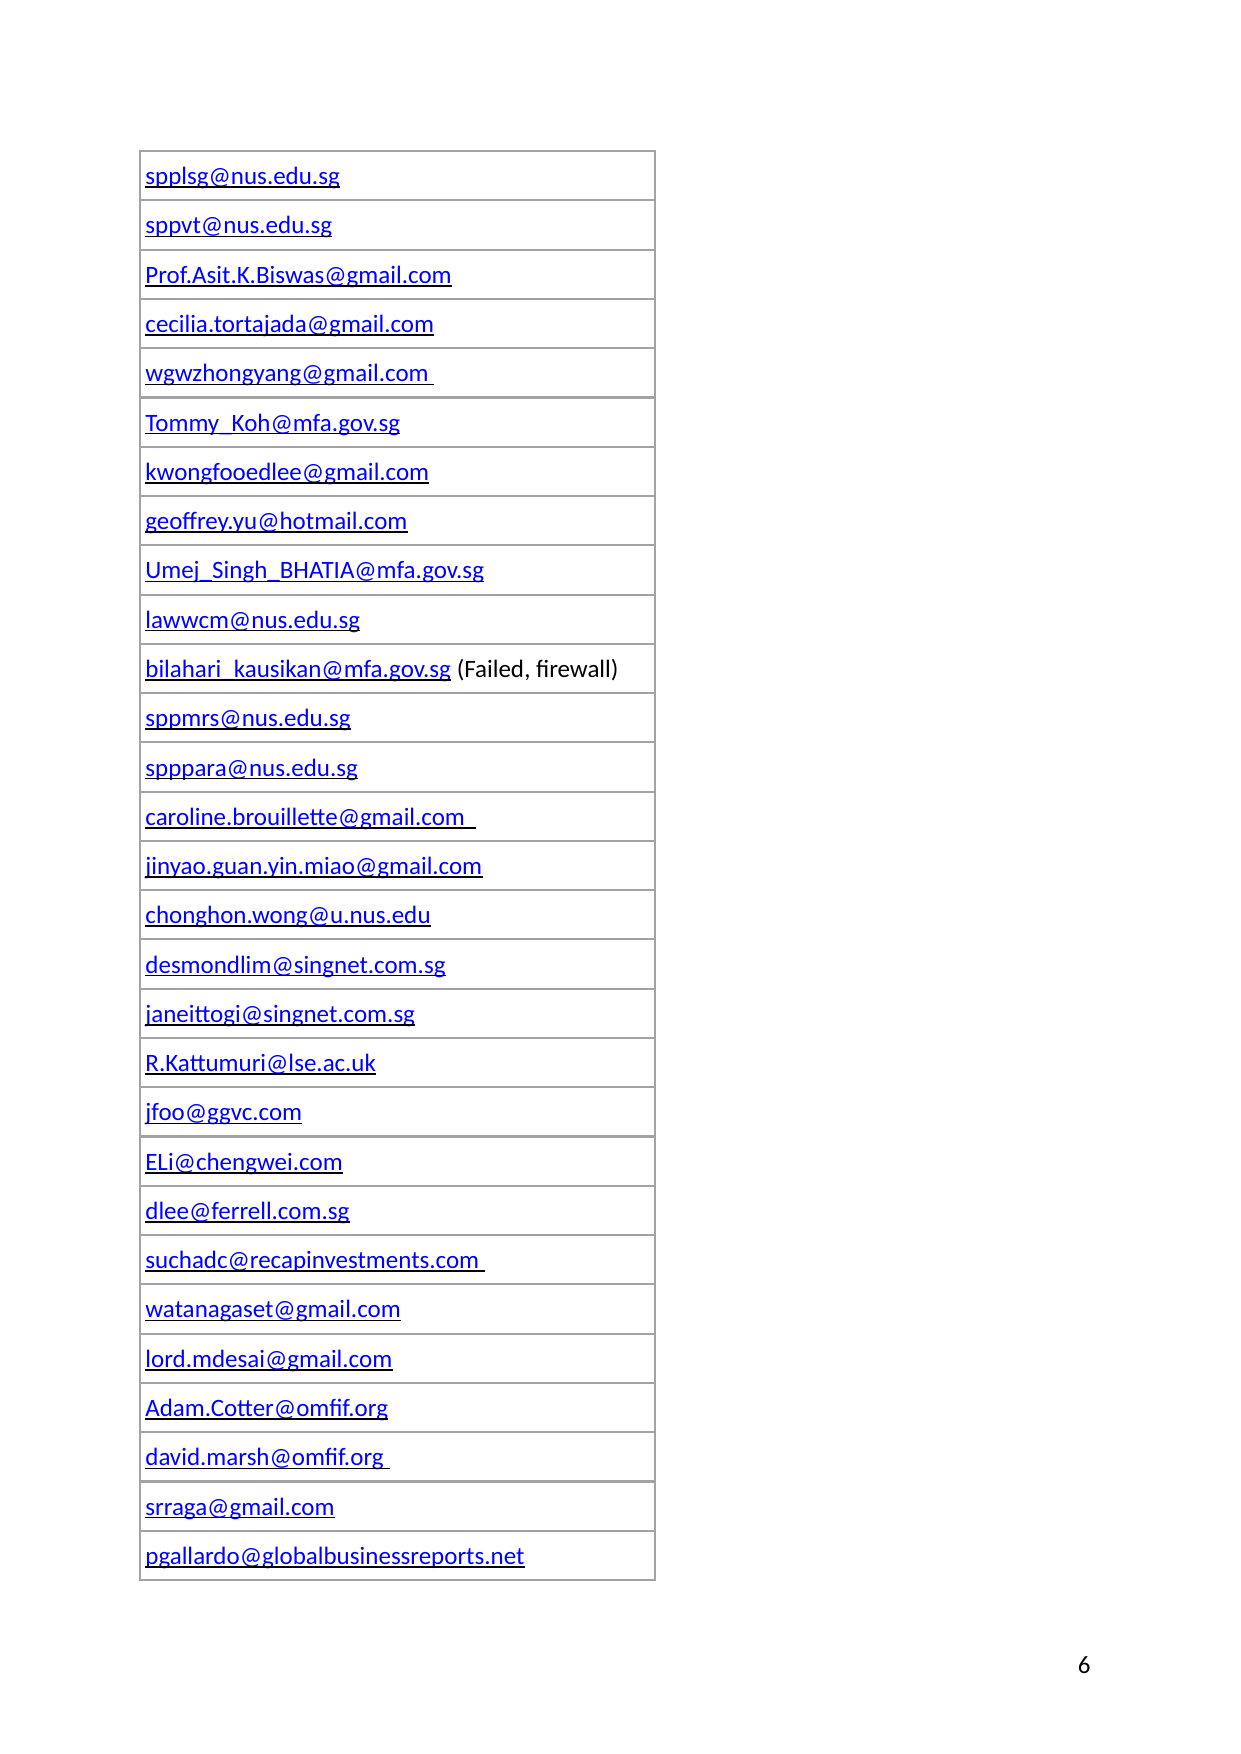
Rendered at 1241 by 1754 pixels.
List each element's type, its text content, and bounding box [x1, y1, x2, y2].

table_cell suchadc@recapinvestments.com [141, 1236, 654, 1283]
table_cell Tommy_Koh@mfa.gov.sg [141, 399, 654, 446]
table_cell spppara@nus.edu.sg [141, 743, 654, 791]
table_cell kwongfooedlee@gmail.com [141, 448, 654, 495]
table_cell desmondlim@singnet.com.sg [141, 940, 654, 988]
table_cell jfoo@ggvc.com [141, 1088, 654, 1135]
table_cell sppmrs@nus.edu.sg [141, 694, 654, 741]
table_cell lord.mdesai@gmail.com [141, 1335, 654, 1382]
table_cell lawwcm@nus.edu.sg [141, 596, 654, 643]
table_cell geoffrey.yu@hotmail.com [141, 497, 654, 544]
table_cell srraga@gmail.com [141, 1483, 654, 1529]
table_cell spplsg@nus.edu.sg [141, 152, 654, 199]
table_cell cecilia.tortajada@gmail.com [141, 300, 654, 347]
table_cell janeittogi@singnet.com.sg [141, 990, 654, 1037]
table_cell ELi@chengwei.com [141, 1138, 654, 1185]
table_cell Prof.Asit.K.Biswas@gmail.com [141, 251, 654, 298]
table_cell chonghon.wong@u.nus.edu [141, 891, 654, 938]
table_cell jinyao.guan.yin.miao@gmail.com [141, 842, 654, 889]
table_cell caroline.brouillette@gmail.com [141, 793, 654, 840]
table_cell R.Kattumuri@lse.ac.uk [141, 1039, 654, 1086]
table_cell david.marsh@omfif.org [141, 1433, 654, 1480]
table_cell Adam.Cotter@omfif.org [141, 1384, 654, 1431]
table_cell watanagaset@gmail.com [141, 1285, 654, 1332]
table_cell Umej_Singh_BHATIA@mfa.gov.sg [141, 546, 654, 593]
table_cell wgwzhongyang@gmail.com [141, 349, 654, 396]
table_cell pgallardo@globalbusinessreports.net [141, 1532, 654, 1579]
table_cell bilahari_kausikan@mfa.gov.sg (Failed, firewall) [141, 645, 654, 692]
table_cell dlee@ferrell.com.sg [141, 1187, 654, 1234]
table_cell sppvt@nus.edu.sg [141, 201, 654, 248]
